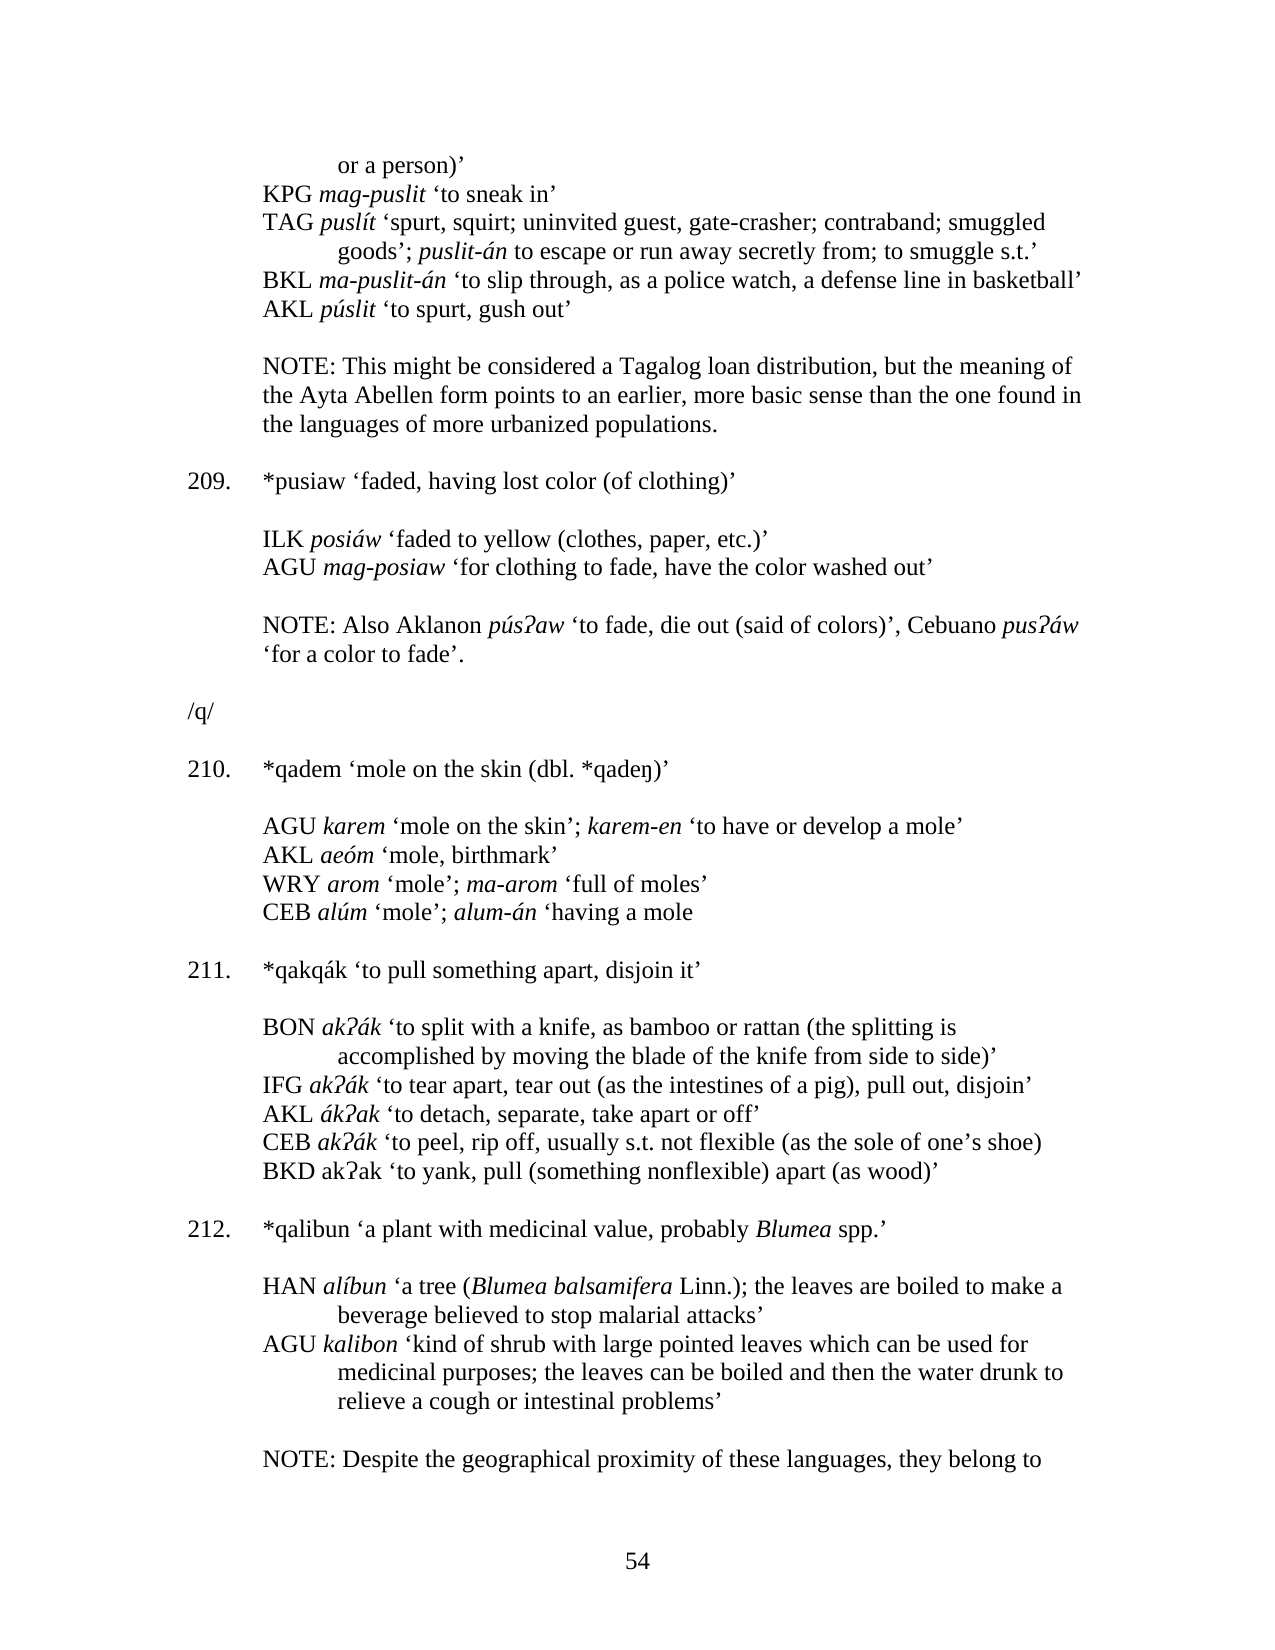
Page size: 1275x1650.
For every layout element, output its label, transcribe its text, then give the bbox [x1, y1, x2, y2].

text BKL ma-puslit-án ‘to slip through, as a police watch, a defense line in basketball’ [187, 265, 1087, 294]
text /q/ [187, 696, 1087, 725]
text AKL púslit ‘to spurt, gush out’ [187, 294, 1087, 322]
text NOTE: This might be considered a Tagalog loan distribution, but the meaning of the Ayta Abellen form points to an earlier, more basic sense than the one found in the languages of more urbanized populations. [262, 351, 1087, 437]
text ILK posiáw ‘faded to yellow (clothes, paper, etc.)’ [187, 524, 1087, 552]
text AKL ákɁak ‘to detach, separate, take apart or off’ [187, 1099, 1087, 1127]
text NOTE: Also Aklanon púsɁaw ‘to fade, die out (said of colors)’, Cebuano pusɁáw [187, 610, 1087, 639]
text BKD akɁak ‘to yank, pull (something nonflexible) apart (as wood)’ [187, 1156, 1087, 1185]
text AGU mag-posiaw ‘for clothing to fade, have the color washed out’ [187, 552, 1087, 581]
text NOTE: Despite the geographical proximity of these languages, they belong to [187, 1444, 1087, 1472]
text goods’; puslit-án to escape or run away secretly from; to smuggle s.t.’ [187, 236, 1087, 265]
text CEB akɁák ‘to peel, rip off, usually s.t. not flexible (as the sole of one’s shoe) [187, 1127, 1087, 1156]
text BON akɁák ‘to split with a knife, as bamboo or rattan (the splitting is [187, 1012, 1087, 1041]
text KPG mag-puslit ‘to sneak in’ [187, 179, 1087, 207]
text accomplished by moving the blade of the knife from side to side)’ [187, 1041, 1087, 1070]
text 209. *pusiaw ‘faded, having lost color (of clothing)’ [187, 466, 1087, 495]
text TAG puslít ‘spurt, squirt; uninvited guest, gate-crasher; contraband; smuggled [187, 207, 1087, 236]
text 211. *qakqák ‘to pull something apart, disjoin it’ [187, 955, 1087, 984]
text CEB alúm ‘mole’; alum-án ‘having a mole [187, 897, 1087, 926]
text beverage believed to stop malarial attacks’ [187, 1300, 1087, 1329]
text relieve a cough or intestinal problems’ [262, 1386, 1087, 1415]
text 212. *qalibun ‘a plant with medicinal value, probably Blumea spp.’ [187, 1214, 1087, 1242]
text medicinal purposes; the leaves can be boiled and then the water drunk to [262, 1357, 1087, 1386]
text AKL aeóm ‘mole, birthmark’ [187, 840, 1087, 869]
text AGU karem ‘mole on the skin’; karem-en ‘to have or develop a mole’ [187, 811, 1087, 840]
text 210. *qadem ‘mole on the skin (dbl. *qadeŋ)’ [187, 754, 1087, 782]
text ‘for a color to fade’. [187, 639, 1087, 667]
text HAN alíbun ‘a tree (Blumea balsamifera Linn.); the leaves are boiled to make a [187, 1271, 1087, 1300]
text IFG akɁák ‘to tear apart, tear out (as the intestines of a pig), pull out, disjoin’ [187, 1070, 1087, 1099]
text WRY arom ‘mole’; ma-arom ‘full of moles’ [187, 869, 1087, 897]
text AGU kalibon ‘kind of shrub with large pointed leaves which can be used for [187, 1329, 1087, 1357]
text or a person)’ [187, 150, 1087, 179]
